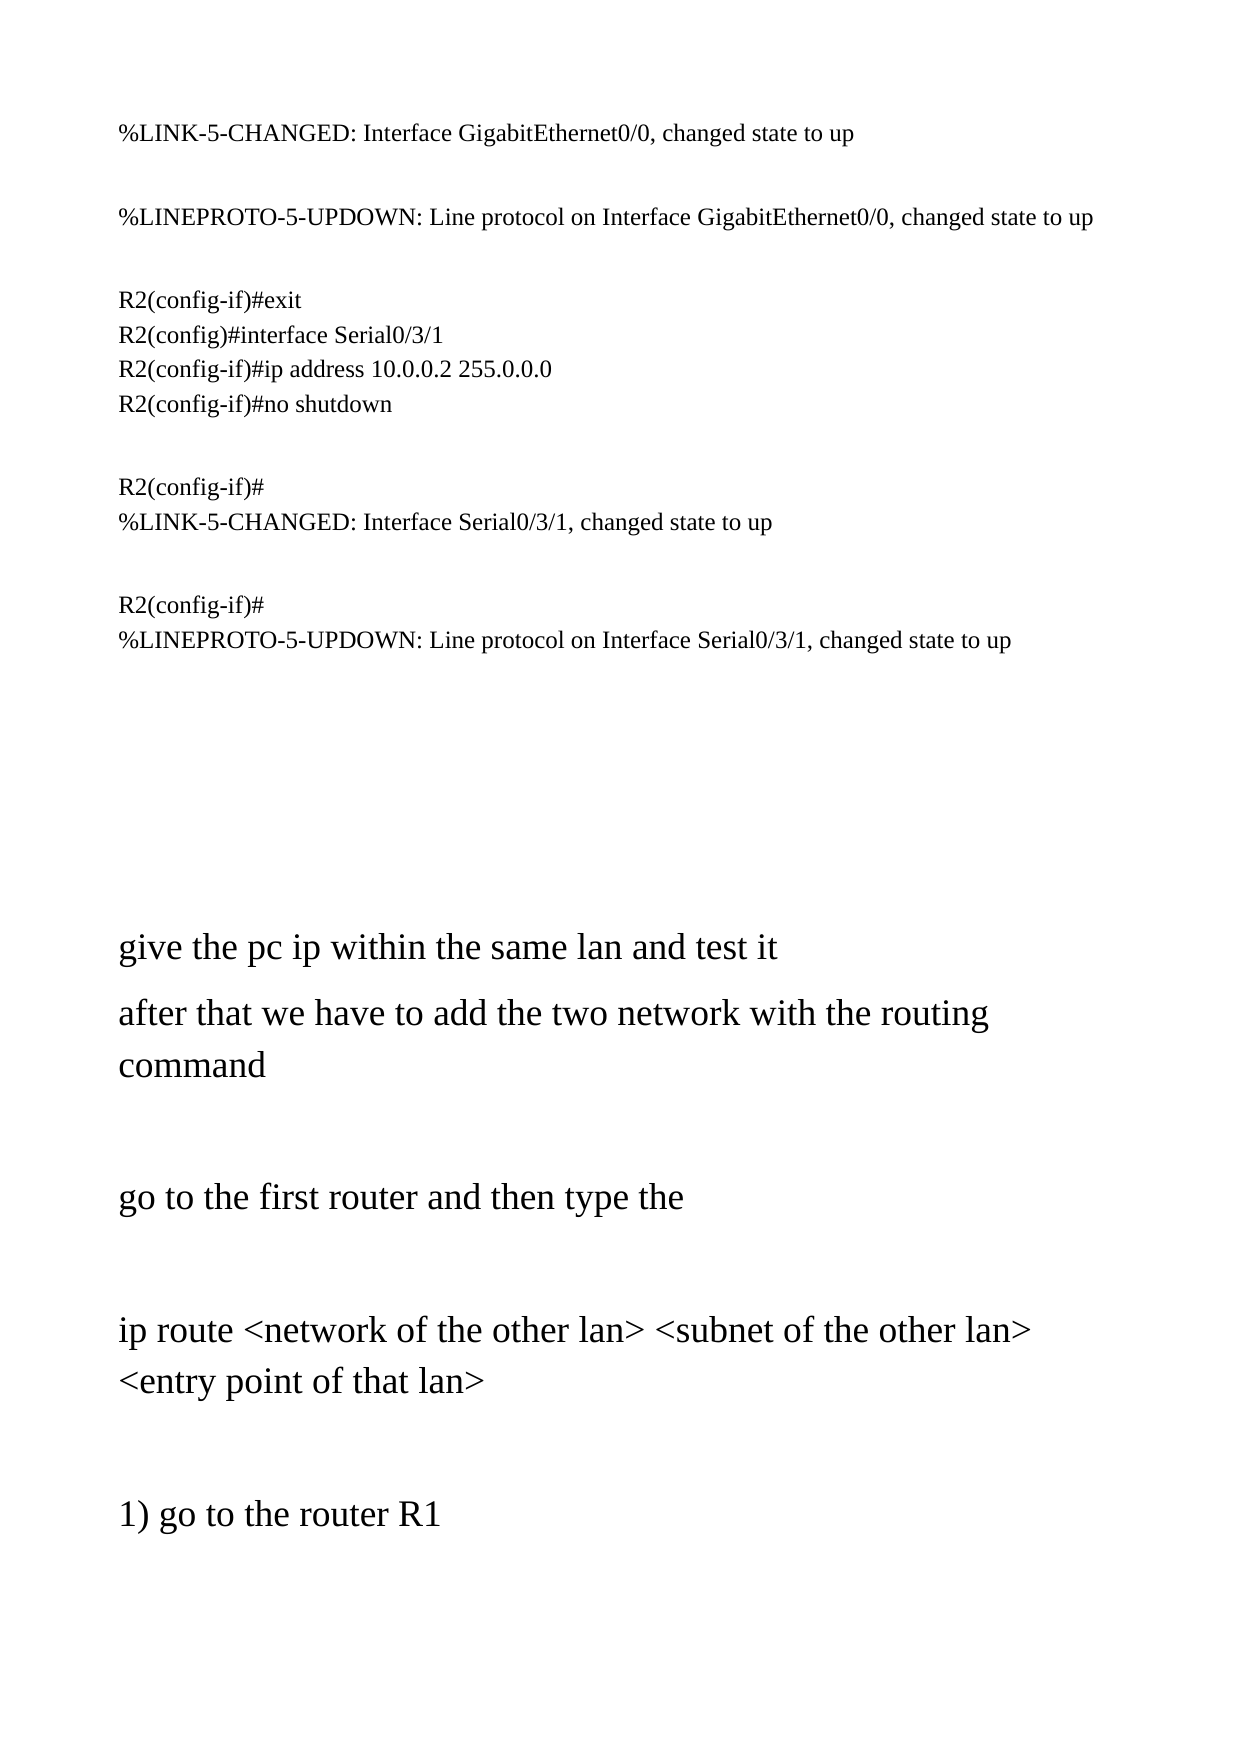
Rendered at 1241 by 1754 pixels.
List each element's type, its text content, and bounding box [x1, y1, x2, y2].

text %LINK-5-CHANGED: Interface GigabitEthernet0/0, changed state to up [118, 118, 1122, 147]
text %LINEPROTO-5-UPDOWN: Line protocol on Interface GigabitEthernet0/0, changed state to up [118, 202, 1122, 230]
text R2(config-if)# [118, 590, 1122, 619]
text ip route <network of the other lan> <subnet of the other lan> <entry point of that lan> [118, 1307, 1122, 1402]
text give the pc ip within the same lan and test it [118, 924, 1122, 967]
text after that we have to add the two network with the routing command [118, 990, 1122, 1085]
text R2(config-if)#no shutdown [118, 389, 1122, 417]
text 1) go to the router R1 [118, 1491, 1122, 1534]
text R2(config-if)#exit [118, 285, 1122, 314]
text %LINEPROTO-5-UPDOWN: Line protocol on Interface Serial0/3/1, changed state to up [118, 625, 1122, 653]
text %LINK-5-CHANGED: Interface Serial0/3/1, changed state to up [118, 507, 1122, 535]
text go to the first router and then type the [118, 1174, 1122, 1218]
text R2(config)#interface Serial0/3/1 [118, 320, 1122, 348]
text R2(config-if)# [118, 472, 1122, 501]
text R2(config-if)#ip address 10.0.0.2 255.0.0.0 [118, 354, 1122, 383]
